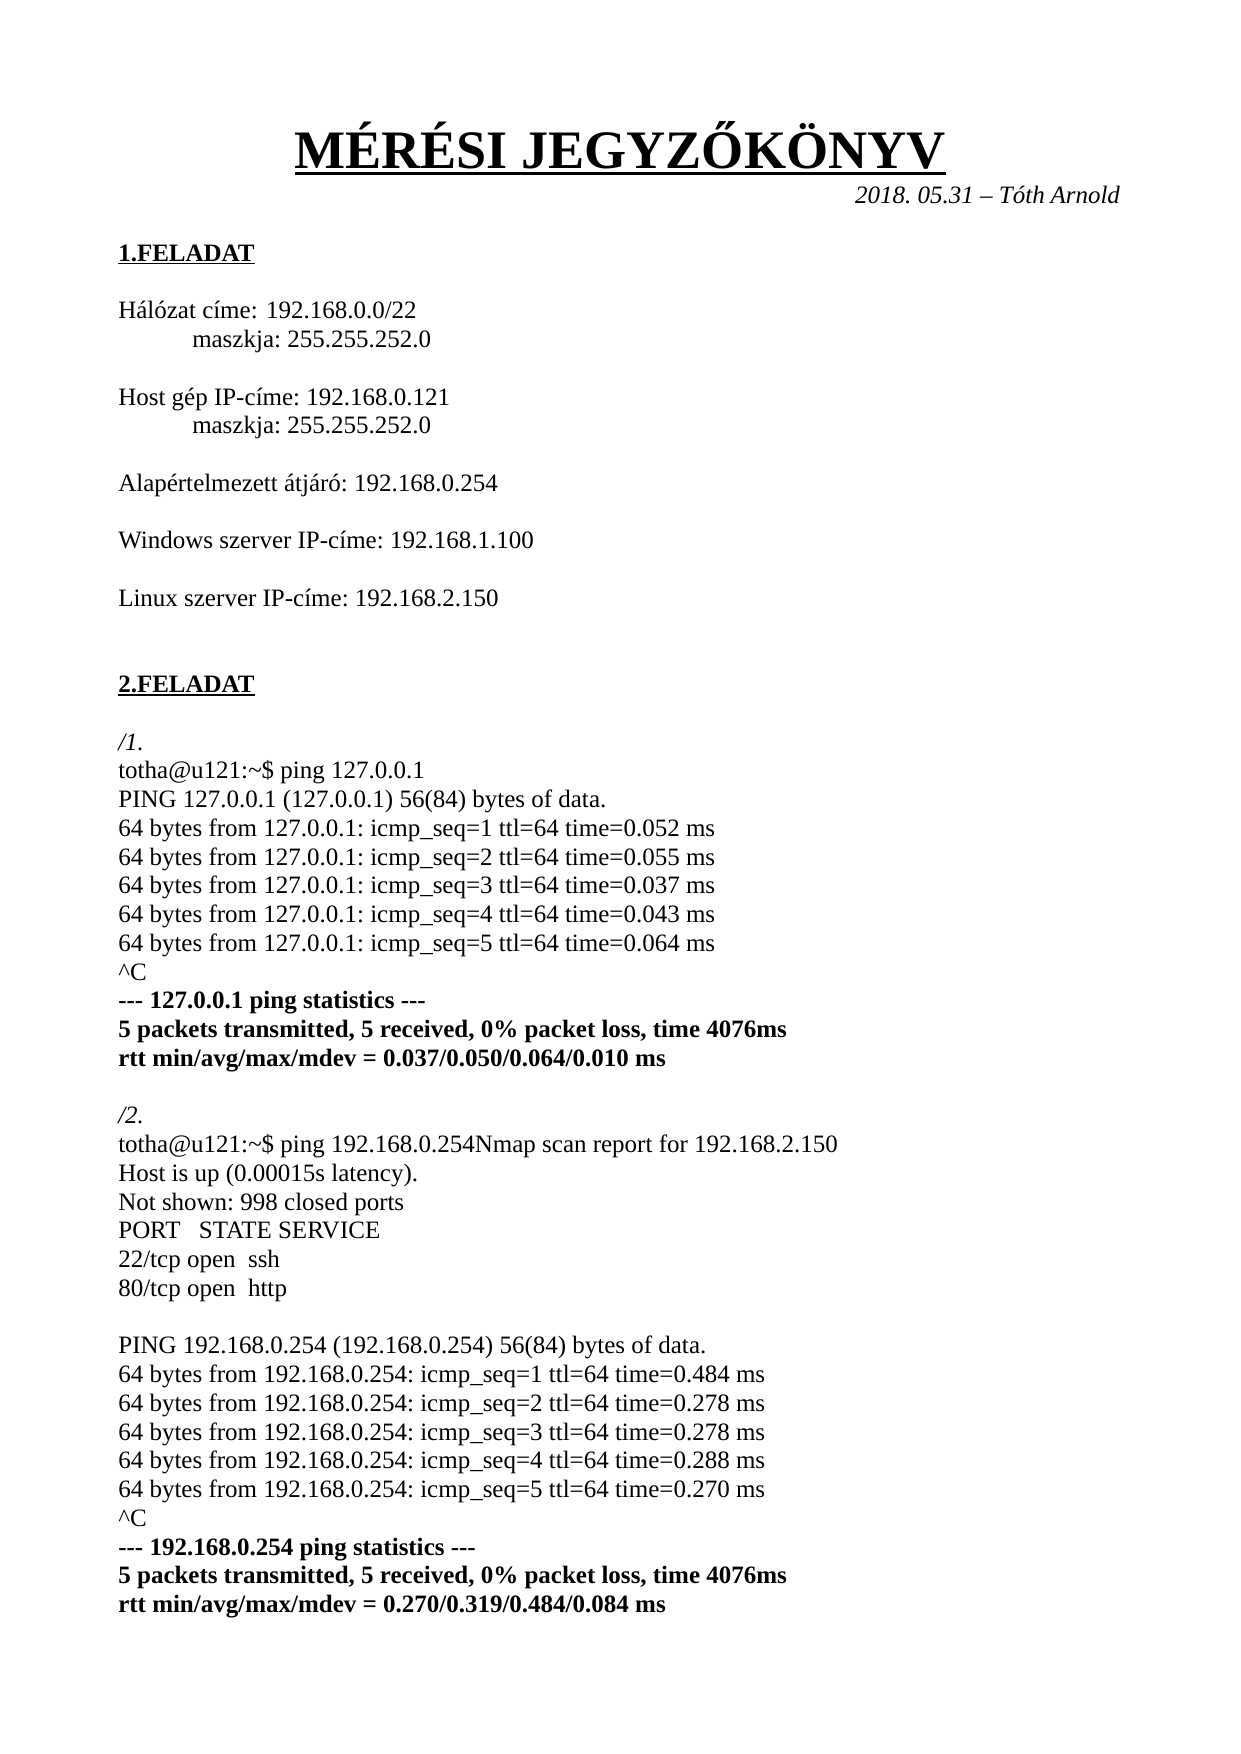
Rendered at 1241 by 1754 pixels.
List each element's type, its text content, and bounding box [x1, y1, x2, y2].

text Not shown: 998 closed ports [118, 1187, 1122, 1215]
text Windows szerver IP-címe: 192.168.1.100 [118, 525, 1122, 554]
text PING 127.0.0.1 (127.0.0.1) 56(84) bytes of data. [118, 784, 1122, 813]
text ^C [118, 957, 1122, 985]
text 5 packets transmitted, 5 received, 0% packet loss, time 4076ms [118, 1560, 1122, 1589]
text rtt min/avg/max/mdev = 0.037/0.050/0.064/0.010 ms [118, 1043, 1122, 1072]
text rtt min/avg/max/mdev = 0.270/0.319/0.484/0.084 ms [118, 1589, 1122, 1618]
text 64 bytes from 192.168.0.254: icmp_seq=4 ttl=64 time=0.288 ms [118, 1445, 1122, 1474]
text totha@u121:~$ ping 127.0.0.1 [118, 755, 1122, 784]
text totha@u121:~$ ping 192.168.0.254Nmap scan report for 192.168.2.150 [118, 1129, 1122, 1158]
text maszkja: 255.255.252.0 [118, 410, 1122, 439]
text /2. [118, 1100, 1122, 1129]
text Host gép IP-címe: 192.168.0.121 [118, 382, 1122, 410]
text MÉRÉSI JEGYZŐKÖNYV [118, 118, 1122, 180]
text ^C [118, 1503, 1122, 1532]
text 64 bytes from 192.168.0.254: icmp_seq=1 ttl=64 time=0.484 ms [118, 1359, 1122, 1388]
text 80/tcp open http [118, 1273, 1122, 1302]
text 64 bytes from 127.0.0.1: icmp_seq=4 ttl=64 time=0.043 ms [118, 899, 1122, 928]
text Linux szerver IP-címe: 192.168.2.150 [118, 583, 1122, 612]
text --- 192.168.0.254 ping statistics --- [118, 1532, 1122, 1560]
text 64 bytes from 127.0.0.1: icmp_seq=2 ttl=64 time=0.055 ms [118, 842, 1122, 870]
text 1.FELADAT [118, 238, 1122, 267]
text maszkja: 255.255.252.0 [118, 324, 1122, 353]
text 2.FELADAT [118, 669, 1122, 698]
text 64 bytes from 127.0.0.1: icmp_seq=5 ttl=64 time=0.064 ms [118, 928, 1122, 957]
text /1. [118, 727, 1122, 755]
text Hálózat címe: 192.168.0.0/22 [118, 295, 1122, 324]
text --- 127.0.0.1 ping statistics --- [118, 985, 1122, 1014]
text Host is up (0.00015s latency). [118, 1158, 1122, 1187]
text PORT STATE SERVICE [118, 1215, 1122, 1244]
text 64 bytes from 192.168.0.254: icmp_seq=3 ttl=64 time=0.278 ms [118, 1417, 1122, 1445]
text Alapértelmezett átjáró: 192.168.0.254 [118, 468, 1122, 497]
text 64 bytes from 192.168.0.254: icmp_seq=5 ttl=64 time=0.270 ms [118, 1474, 1122, 1503]
text 5 packets transmitted, 5 received, 0% packet loss, time 4076ms [118, 1014, 1122, 1043]
text 64 bytes from 127.0.0.1: icmp_seq=3 ttl=64 time=0.037 ms [118, 870, 1122, 899]
text 64 bytes from 192.168.0.254: icmp_seq=2 ttl=64 time=0.278 ms [118, 1388, 1122, 1417]
text 64 bytes from 127.0.0.1: icmp_seq=1 ttl=64 time=0.052 ms [118, 813, 1122, 842]
text 2018. 05.31 – Tóth Arnold [118, 180, 1122, 209]
text 22/tcp open ssh [118, 1244, 1122, 1273]
text PING 192.168.0.254 (192.168.0.254) 56(84) bytes of data. [118, 1330, 1122, 1359]
